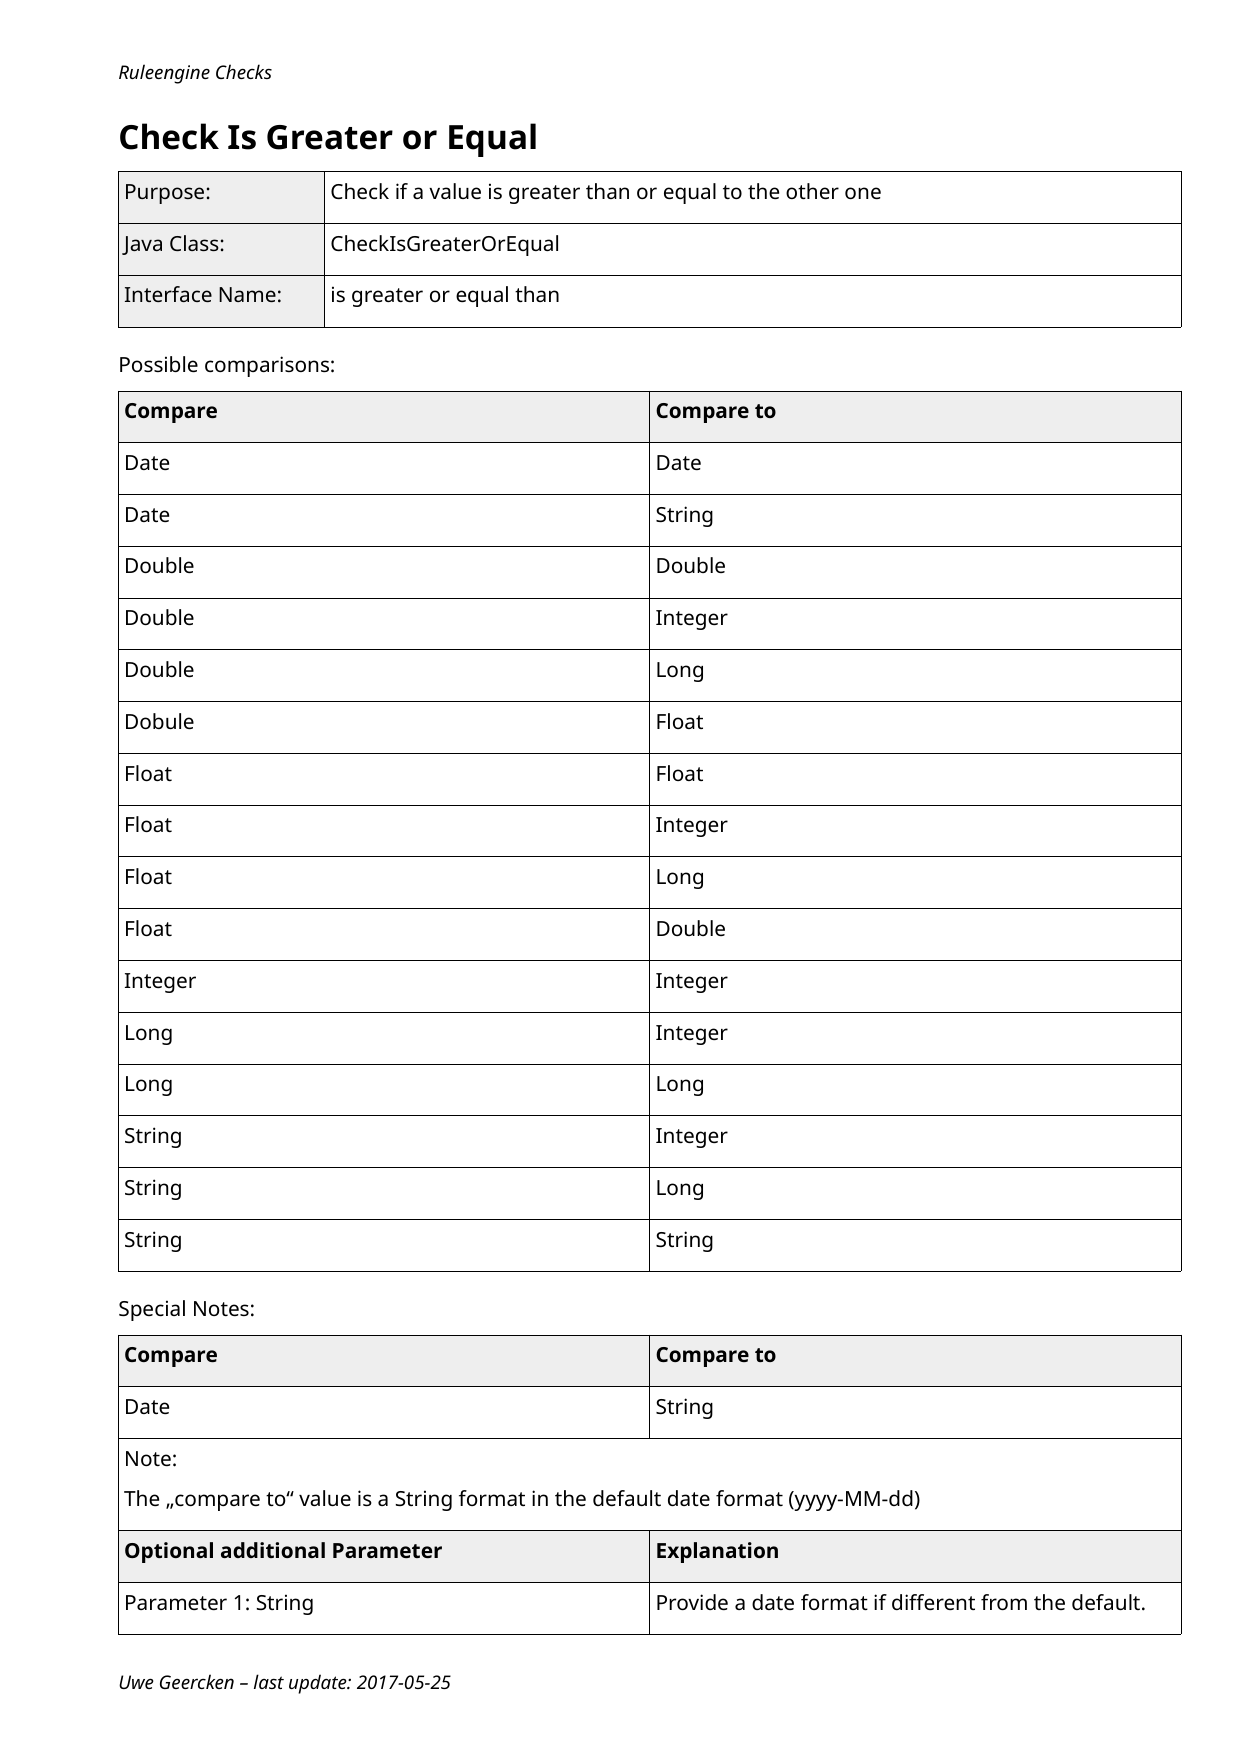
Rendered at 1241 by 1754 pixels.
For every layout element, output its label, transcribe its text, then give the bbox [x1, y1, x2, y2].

table_cell Long [119, 1065, 649, 1115]
table_cell Long [650, 1168, 1181, 1219]
table_cell String [650, 1220, 1181, 1271]
table_cell Long [119, 1013, 649, 1063]
table_header Compare to [650, 392, 1181, 442]
table_cell Interface Name: [119, 276, 324, 327]
table_cell Float [119, 909, 649, 960]
table_cell Double [119, 650, 649, 701]
table_cell Float [119, 806, 649, 856]
table_cell Java Class: [119, 224, 324, 275]
table_cell Long [650, 650, 1181, 701]
table_cell Float [119, 754, 649, 805]
table_cell Float [650, 702, 1181, 753]
table_cell Integer [119, 961, 649, 1012]
table_cell Date [119, 1387, 649, 1438]
table_header Check if a value is greater than or equal to the other one [325, 172, 1181, 223]
table_cell Date [119, 495, 649, 546]
table_cell String [119, 1116, 649, 1167]
table_cell Double [650, 909, 1181, 960]
table_cell CheckIsGreaterOrEqual [325, 224, 1181, 275]
table_cell String [650, 495, 1181, 546]
table_cell Integer [650, 1116, 1181, 1167]
table_cell Float [119, 857, 649, 908]
text Possible comparisons: [118, 350, 1181, 379]
table_cell Double [119, 547, 649, 598]
table_cell is greater or equal than [325, 276, 1181, 327]
table_cell Dobule [119, 702, 649, 753]
table_cell Optional additional Parameter [119, 1531, 649, 1582]
table_cell Integer [650, 961, 1181, 1012]
table_cell Double [119, 599, 649, 649]
table_cell Integer [650, 599, 1181, 649]
table_cell Parameter 1: String [119, 1583, 649, 1634]
table_cell Provide a date format if different from the default. [650, 1583, 1181, 1634]
table_header Compare to [650, 1336, 1181, 1386]
table_cell String [119, 1220, 649, 1271]
table_cell Explanation [650, 1531, 1181, 1582]
table_cell Long [650, 857, 1181, 908]
table_header Purpose: [119, 172, 324, 223]
text Special Notes: [118, 1294, 1181, 1323]
table_cell Integer [650, 1013, 1181, 1063]
table_cell Note: The „compare to“ value is a String format in the default date format (yyyy-MM-dd) [119, 1439, 1181, 1530]
text Check Is Greater or Equal [118, 114, 1181, 159]
table_cell Integer [650, 806, 1181, 856]
table_header Compare [119, 392, 649, 442]
table_cell Long [650, 1065, 1181, 1115]
table_cell String [650, 1387, 1181, 1438]
table_cell String [119, 1168, 649, 1219]
table_header Compare [119, 1336, 649, 1386]
table_cell Date [650, 443, 1181, 494]
table_cell Double [650, 547, 1181, 598]
table_cell Float [650, 754, 1181, 805]
table_cell Date [119, 443, 649, 494]
